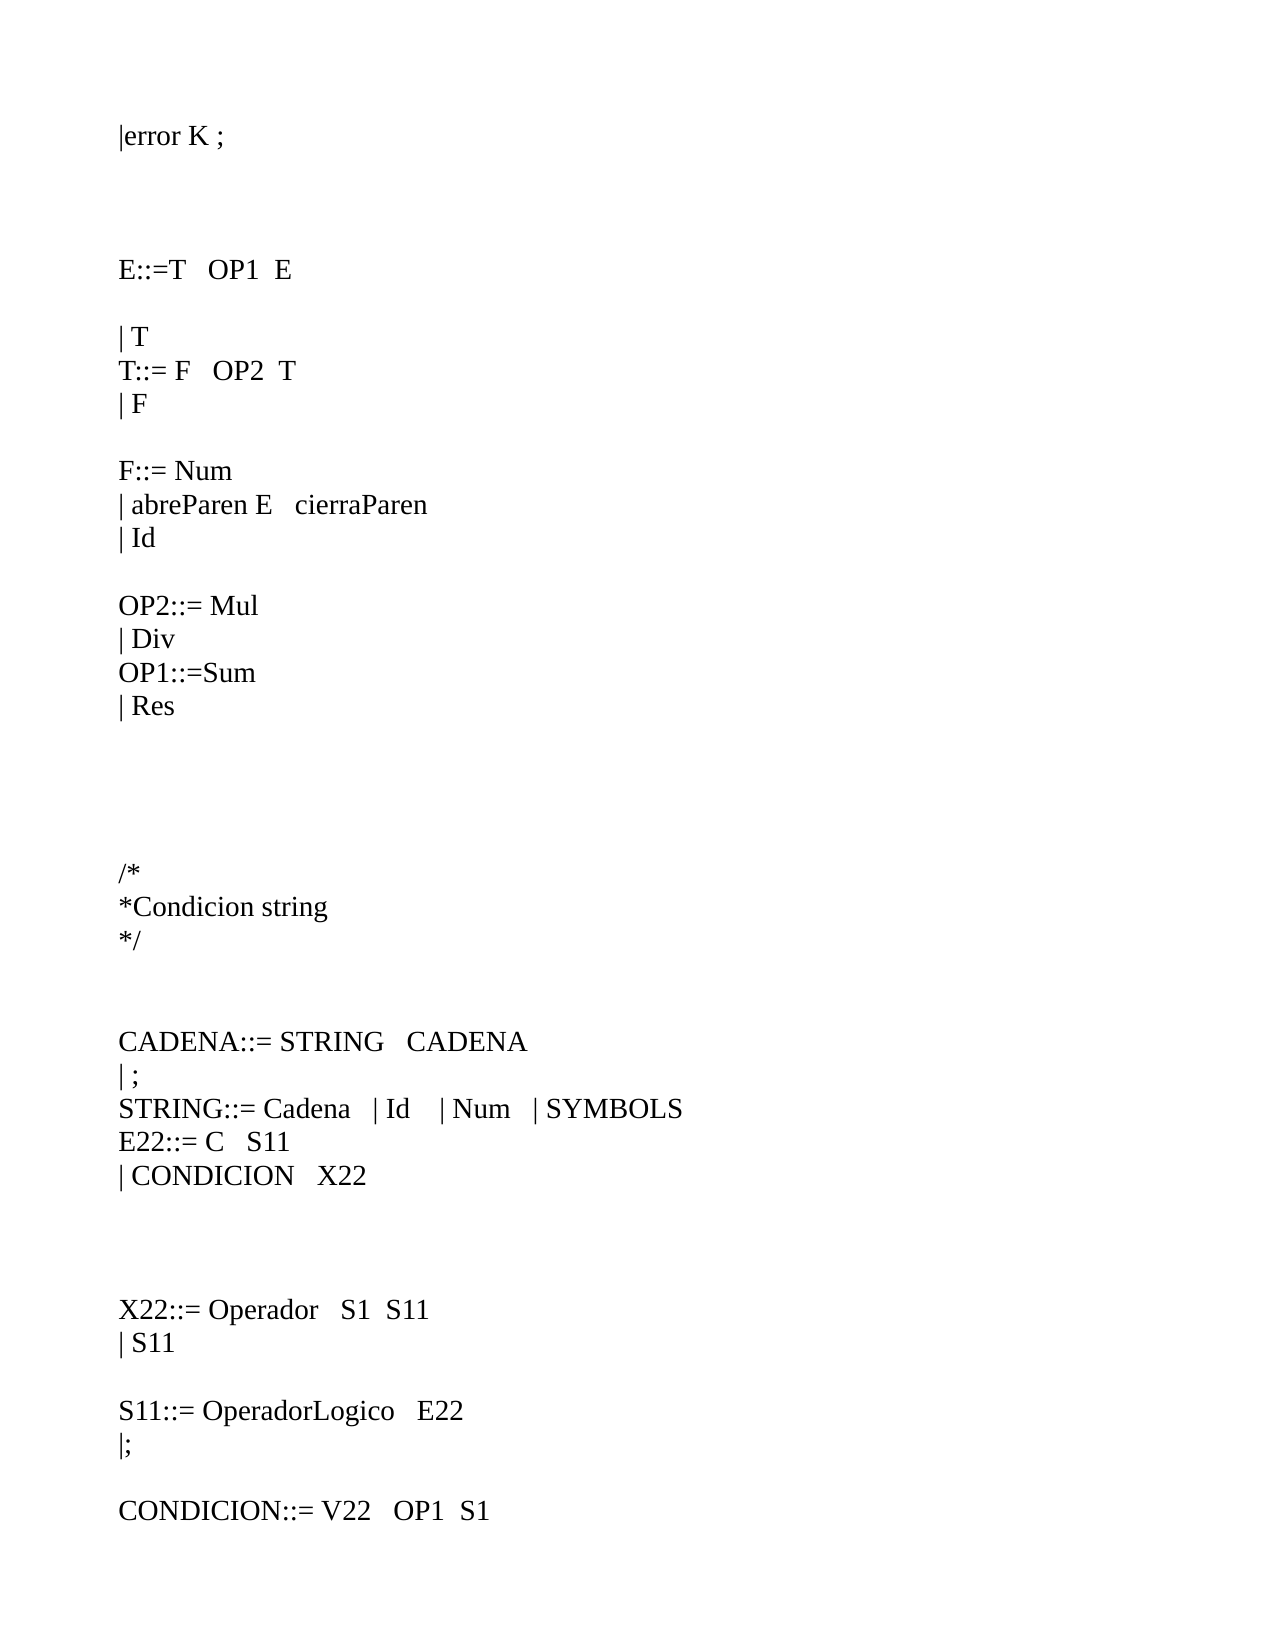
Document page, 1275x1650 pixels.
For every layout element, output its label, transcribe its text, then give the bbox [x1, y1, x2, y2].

text T::= F OP2 T [118, 353, 1157, 386]
text /* [118, 856, 1157, 889]
text CADENA::= STRING CADENA [118, 1024, 1157, 1057]
text E22::= C S11 [118, 1124, 1157, 1158]
text |error K ; [118, 118, 1157, 152]
text | Div [118, 621, 1157, 655]
text | CONDICION X22 [118, 1158, 1157, 1191]
text CONDICION::= V22 OP1 S1 [118, 1493, 1157, 1527]
text | Res [118, 688, 1157, 722]
text OP1::=Sum [118, 655, 1157, 688]
text E::=T OP1 E [118, 252, 1157, 286]
text | S11 [118, 1326, 1157, 1359]
text *Condicion string [118, 889, 1157, 923]
text | abreParen E cierraParen [118, 487, 1157, 521]
text F::= Num [118, 453, 1157, 487]
text | ; [118, 1057, 1157, 1091]
text OP2::= Mul [118, 588, 1157, 621]
text X22::= Operador S1 S11 [118, 1292, 1157, 1326]
text | T [118, 319, 1157, 353]
text | Id [118, 521, 1157, 554]
text |; [118, 1426, 1157, 1460]
text | F [118, 386, 1157, 420]
text */ [118, 923, 1157, 957]
text S11::= OperadorLogico E22 [118, 1393, 1157, 1426]
text STRING::= Cadena | Id | Num | SYMBOLS [118, 1091, 1157, 1124]
